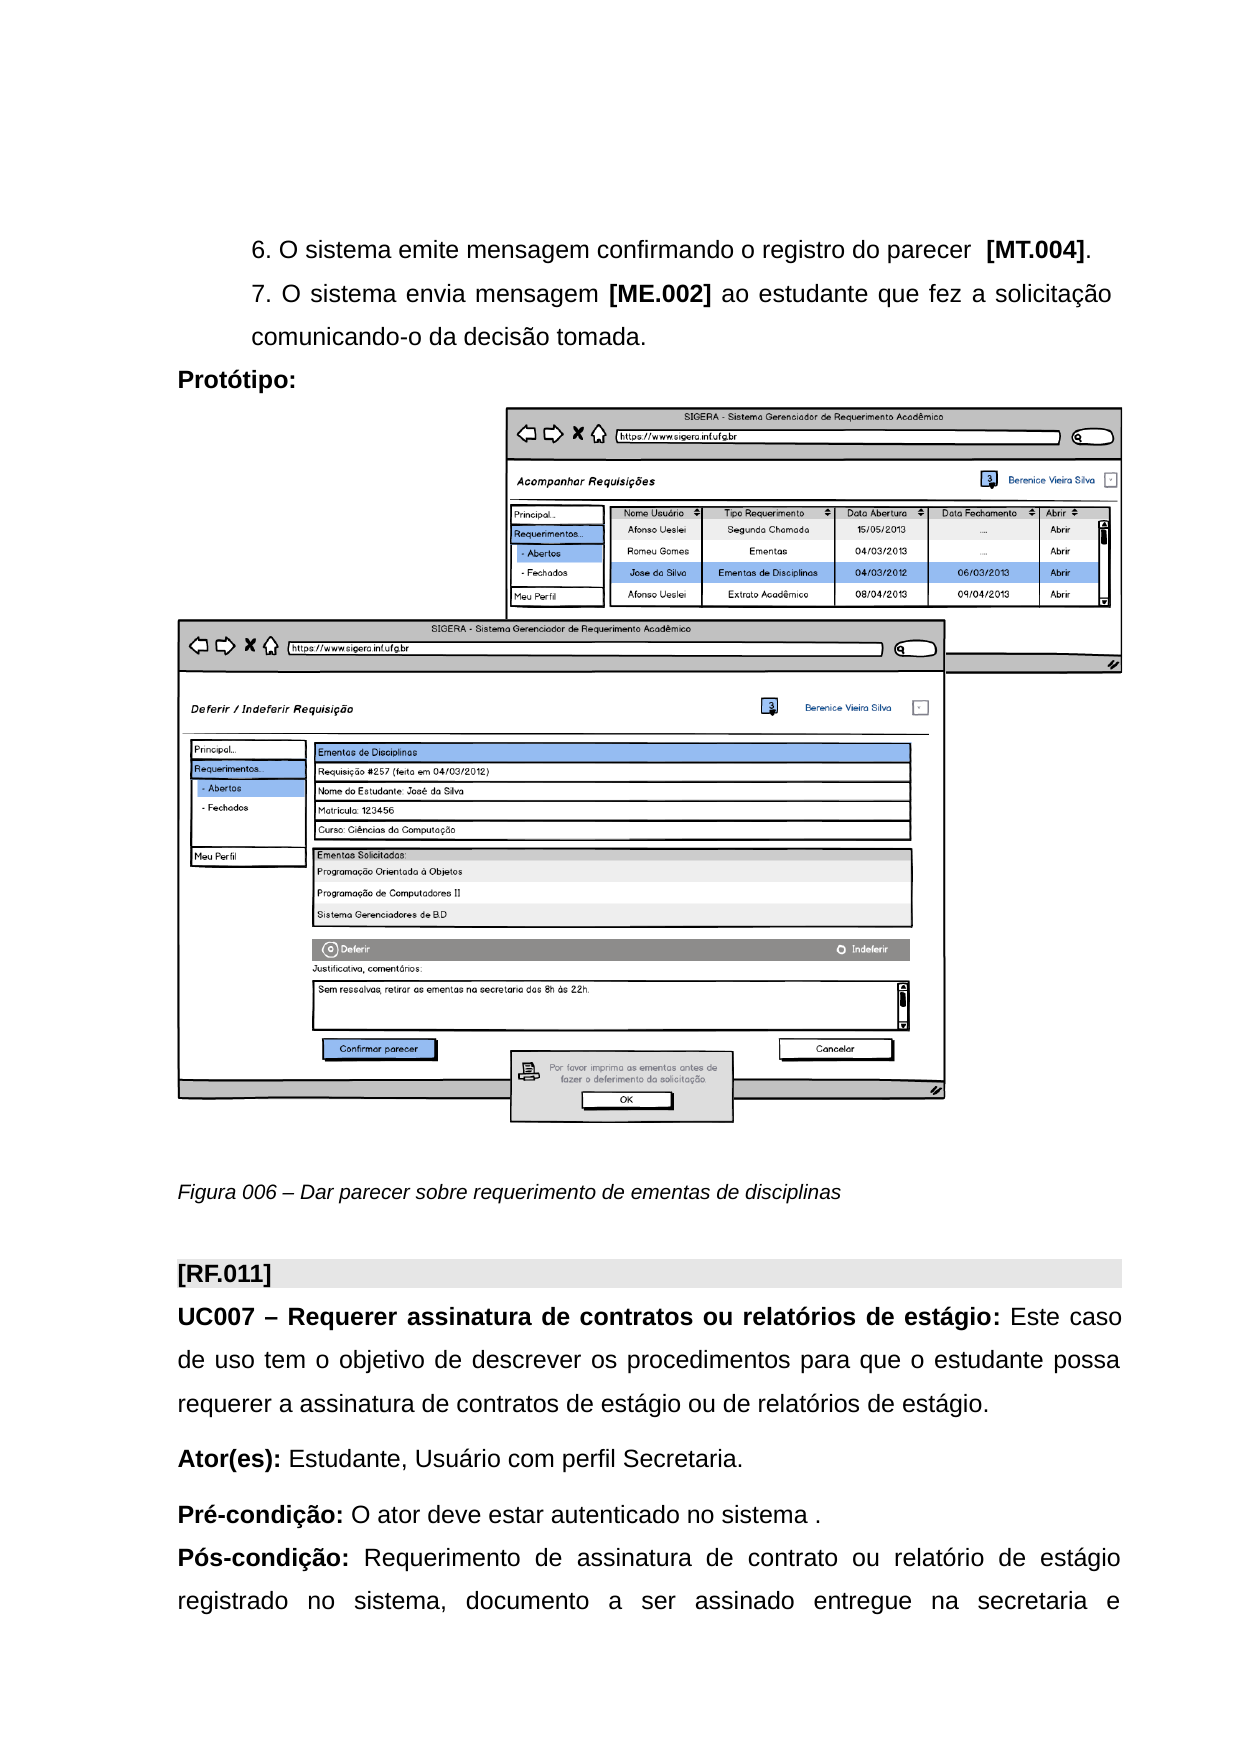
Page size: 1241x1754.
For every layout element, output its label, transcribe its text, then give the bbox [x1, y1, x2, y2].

picture [177, 407, 1123, 1123]
text Pós-condição: Requerimento de assinatura de contrato ou relatório de estágio registrado no sistema, documento a ser assinado entregue na secretaria e [177, 1543, 1122, 1615]
text 6. O sistema emite mensagem confirmando o registro do parecer [MT.004]. [177, 235, 1122, 264]
text [RF.011] [177, 1259, 1122, 1288]
text Pré-condição: O ator deve estar autenticado no sistema . [177, 1500, 1122, 1528]
text Figura 006 – Dar parecer sobre requerimento de ementas de disciplinas [177, 1180, 1122, 1204]
text Ator(es): Estudante, Usuário com perfil Secretaria. [177, 1444, 1122, 1473]
text 7. O sistema envia mensagem [ME.002] ao estudante que fez a solicitação comunicando-o da decisão tomada. [177, 278, 1122, 350]
text Protótipo: [177, 365, 1122, 393]
text UC007 – Requerer assinatura de contratos ou relatórios de estágio: Este caso de uso tem o objetivo de descrever os procedimentos para que o estudante possa requerer a assinatura de contratos de estágio ou de relatórios de estágio. [177, 1302, 1122, 1417]
